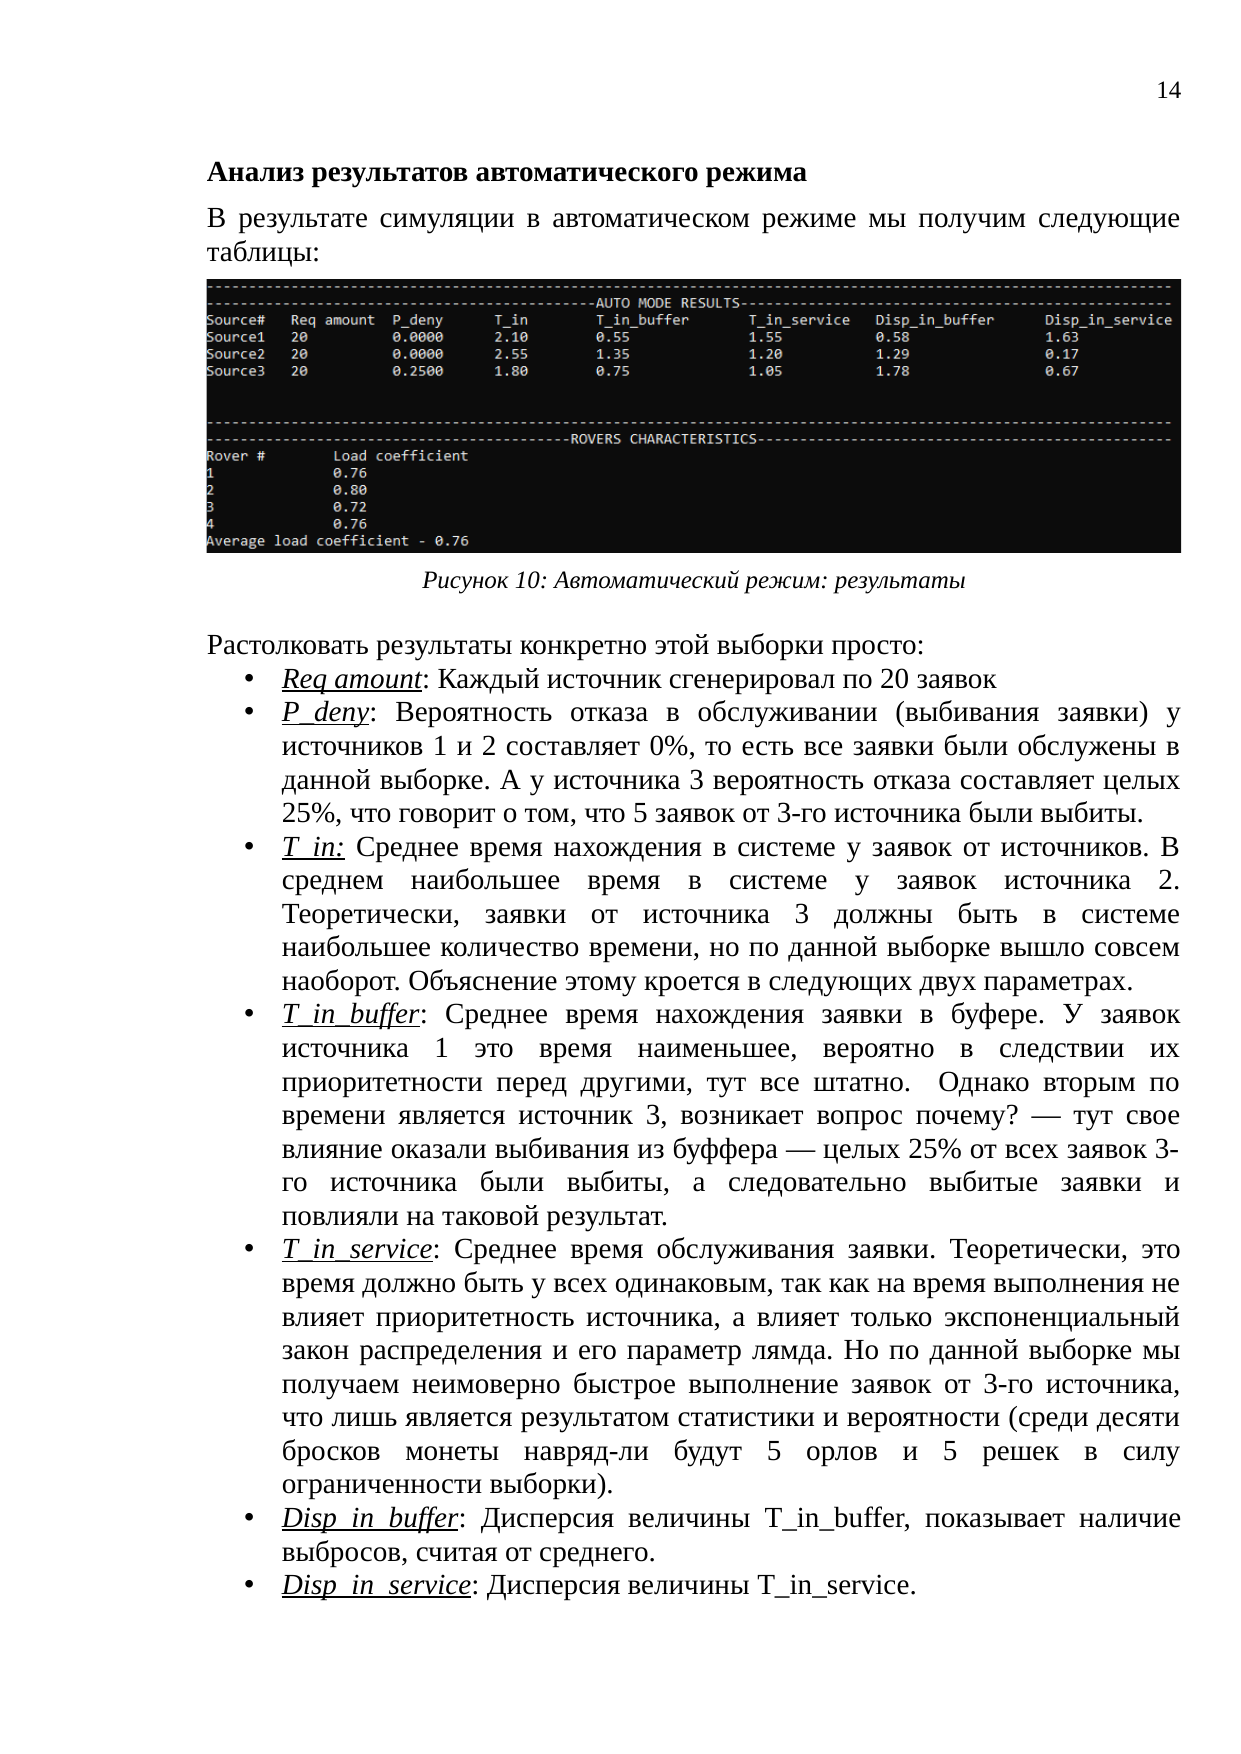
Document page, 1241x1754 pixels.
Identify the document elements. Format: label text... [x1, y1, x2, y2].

list T_in: Среднее время нахождения в системе у заявок от источников. В среднем наибольшее время в системе у заявок источника 2. Теоретически, заявки от источника 3 должны быть в системе наибольшее количество времени, но по данной выборке вышло совсем наоборот. Объяснение этому кроется в следующих двух параметрах. [244, 829, 1181, 997]
picture [206, 279, 1182, 553]
list P_deny: Вероятность отказа в обслуживании (выбивания заявки) у источников 1 и 2 составляет 0%, то есть все заявки были обслужены в данной выборке. А у источника 3 вероятность отказа составляет целых 25%, что говорит о том, что 5 заявок от 3-го источника были выбиты. [244, 694, 1181, 829]
list Req amount: Каждый источник сгенерировал по 20 заявок [244, 661, 1181, 694]
list T_in_service: Среднее время обслуживания заявки. Теоретически, это время должно быть у всех одинаковым, так как на время выполнения не влияет приоритетность источника, а влияет только экспоненциальный закон распределения и его параметр лямда. Но по данной выборке мы получаем неимоверно быстрое выполнение заявок от 3-го источника, что лишь является результатом статистики и вероятности (среди десяти бросков монеты навряд-ли будут 5 орлов и 5 решек в силу ограниченности выборки). [244, 1232, 1181, 1500]
list T_in_buffer: Среднее время нахождения заявки в буфере. У заявок источника 1 это время наименьшее, вероятно в следствии их приоритетности перед другими, тут все штатно. Однако вторым по времени является источник 3, возникает вопрос почему? — тут свое влияние оказали выбивания из буффера — целых 25% от всех заявок 3-го источника были выбиты, а следовательно выбитые заявки и повлияли на таковой результат. [244, 997, 1181, 1232]
list Disp_in_buffer: Дисперсия величины T_in_buffer, показывает наличие выбросов, считая от среднего. [244, 1500, 1181, 1567]
list Disp_in_service: Дисперсия величины T_in_service. [244, 1567, 1181, 1601]
subtitle Анализ результатов автоматического режима [207, 154, 1181, 188]
text Растолковать результаты конкретно этой выборки просто: [207, 627, 1181, 661]
text Рисунок 10: Автоматический режим: результаты [207, 553, 1181, 594]
text В результате симуляции в автоматическом режиме мы получим следующие таблицы: [207, 200, 1181, 267]
